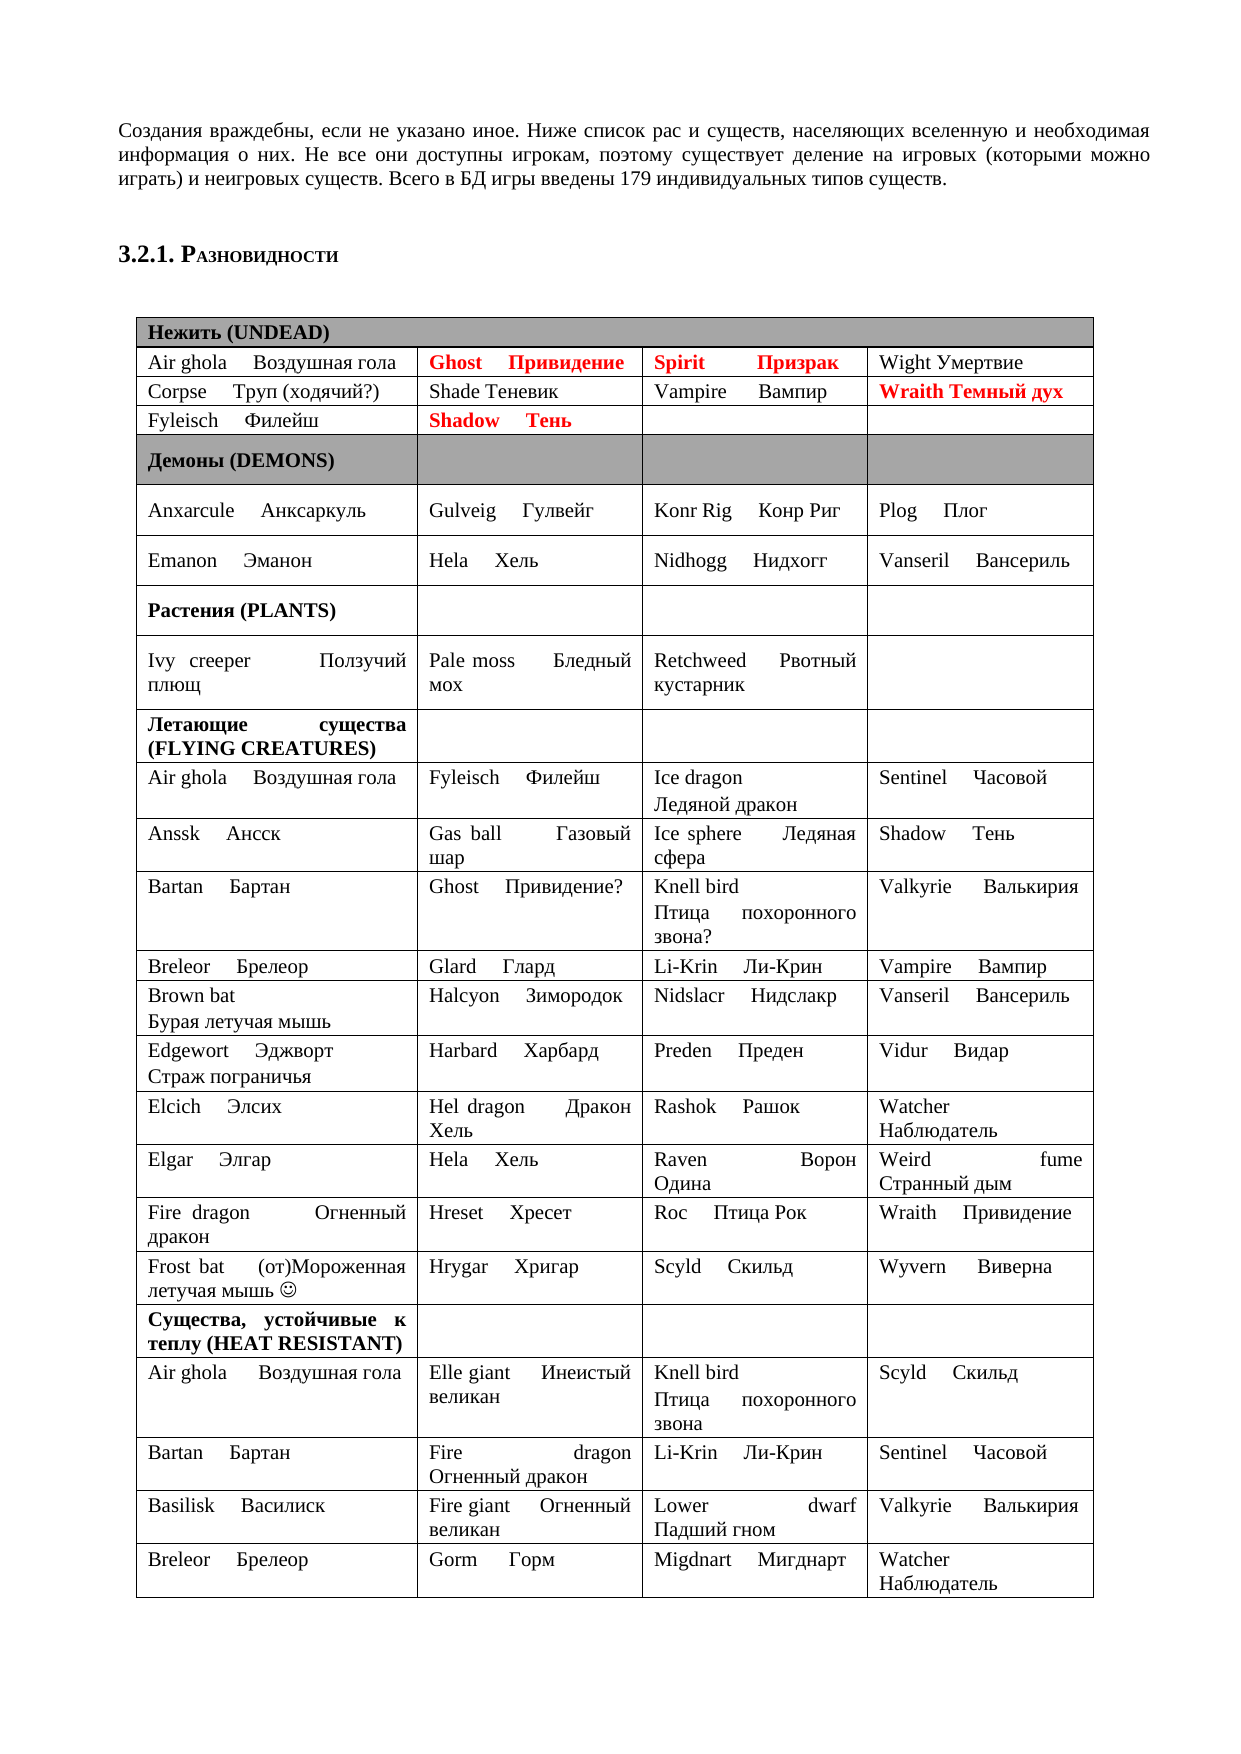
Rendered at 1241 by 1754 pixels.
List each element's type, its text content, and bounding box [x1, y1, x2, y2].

table_cell Corpse Труп (ходячий?) [137, 377, 417, 405]
table_cell Nidslacr Нидслакр [643, 981, 867, 1035]
table_cell Plog Плог [868, 485, 1093, 534]
table_cell Elgar Элгар [137, 1145, 417, 1197]
table_cell [643, 1305, 867, 1357]
table_cell [418, 710, 642, 762]
table_cell Lower dwarf Падший гном [643, 1491, 867, 1543]
table_cell Hela Хель [418, 1145, 642, 1197]
table_cell Wraith Привидение [868, 1198, 1093, 1251]
table_cell Breleor Брелеор [137, 1544, 417, 1597]
table_cell [418, 586, 642, 635]
table_cell Frost bat (от)Мороженная летучая мышь  [137, 1252, 417, 1304]
table_cell Wyvern Виверна [868, 1252, 1093, 1304]
table_cell Fire dragon Огненный дракон [137, 1198, 417, 1251]
table_cell Konr Rig Конр Риг [643, 485, 867, 534]
table_cell Существа, устойчивые к теплу (HEAT RESISTANT) [137, 1305, 417, 1357]
table_cell Gulveig Гулвейг [418, 485, 642, 534]
table_cell Rashok Рашок [643, 1092, 867, 1144]
table_cell [868, 1305, 1093, 1357]
table_cell Air ghola Воздушная гола [137, 763, 417, 818]
table_cell Brown bat Бурая летучая мышь [137, 981, 417, 1035]
table_cell Vampire Вампир [868, 951, 1093, 980]
table_cell Ghost Привидение [418, 348, 642, 376]
table_cell [643, 586, 867, 635]
table_cell Air ghola Воздушная гола [137, 1358, 417, 1437]
table_cell Elcich Элсих [137, 1092, 417, 1144]
table_cell Bartan Бартан [137, 872, 417, 950]
text Создания враждебны, если не указано иное. Ниже список рас и существ, населяющих вселенную и необходимая информация о них. Не все они доступны игрокам, поэтому существует деление на игровых (которыми можно играть) и неигровых существ. Всего в БД игры введены 179 индивидуальных типов существ. [118, 118, 1152, 190]
table_cell Watcher Наблюдатель [868, 1544, 1093, 1597]
table_cell Wraith Темный дух [868, 377, 1093, 405]
table_cell Air ghola Воздушная гола [137, 348, 417, 376]
table_cell Gorm Горм [418, 1544, 642, 1597]
table_cell [418, 435, 642, 484]
table_cell Летающие существа (FLYING CREATURES) [137, 710, 417, 762]
table_cell Shadow Тень [868, 819, 1093, 871]
table_cell [868, 406, 1093, 434]
table_cell Vampire Вампир [643, 377, 867, 405]
table_cell Ivy creeper Ползучий плющ [137, 636, 417, 709]
table_cell Anssk Ансск [137, 819, 417, 871]
table_cell [868, 435, 1093, 484]
table_cell Ice sphere Ледяная сфера [643, 819, 867, 871]
table_cell Fire giant Огненный великан [418, 1491, 642, 1543]
table_cell Fire dragon Огненный дракон [418, 1438, 642, 1490]
table_cell Harbard Харбард [418, 1036, 642, 1091]
table_cell Vanseril Вансериль [868, 536, 1093, 584]
table_cell Wight Умертвие [868, 348, 1093, 376]
table_cell Knell bird Птица похоронного звона? [643, 872, 867, 950]
table_cell Valkyrie Валькирия [868, 872, 1093, 950]
table_header Нежить (UNDEAD) [137, 318, 1093, 346]
table_cell Raven Ворон Одина [643, 1145, 867, 1197]
table_cell Растения (PLANTS) [137, 586, 417, 635]
table_cell Hel dragon Дракон Хель [418, 1092, 642, 1144]
table_cell Sentinel Часовой [868, 763, 1093, 818]
table_cell Hela Хель [418, 536, 642, 584]
table_cell Valkyrie Валькирия [868, 1491, 1093, 1543]
table_cell Демоны (DEMONS) [137, 435, 417, 484]
table_cell [868, 586, 1093, 635]
table_cell Glard Глард [418, 951, 642, 980]
table_cell Basilisk Василиск [137, 1491, 417, 1543]
table_cell Hreset Хресет [418, 1198, 642, 1251]
table_cell Scyld Скильд [643, 1252, 867, 1304]
table_cell [418, 1305, 642, 1357]
table_cell Hrygar Хригар [418, 1252, 642, 1304]
table_cell Bartan Бартан [137, 1438, 417, 1490]
table_cell Knell bird Птица похоронного звона [643, 1358, 867, 1437]
table_cell Ghost Привидение? [418, 872, 642, 950]
table_cell Breleor Брелеор [137, 951, 417, 980]
table_cell Pale moss Бледный мох [418, 636, 642, 709]
table_cell Ice dragon Ледяной дракон [643, 763, 867, 818]
table_cell Halcyon Зимородок [418, 981, 642, 1035]
table_cell Sentinel Часовой [868, 1438, 1093, 1490]
table_cell [643, 435, 867, 484]
table_cell Emanon Эманон [137, 536, 417, 584]
table_cell Watcher Наблюдатель [868, 1092, 1093, 1144]
table_cell Preden Преден [643, 1036, 867, 1091]
table_cell Migdnart Мигднарт [643, 1544, 867, 1597]
table_cell [643, 406, 867, 434]
table_cell Edgewort Эджворт Страж пограничья [137, 1036, 417, 1091]
table_cell [868, 710, 1093, 762]
table_cell Weird fume Странный дым [868, 1145, 1093, 1197]
table_cell Spirit Призрак [643, 348, 867, 376]
table_cell Roc Птица Рок [643, 1198, 867, 1251]
table_cell Vanseril Вансериль [868, 981, 1093, 1035]
table_cell Vidur Видар [868, 1036, 1093, 1091]
table_cell Li-Krin Ли-Крин [643, 951, 867, 980]
table_cell Shadow Тень [418, 406, 642, 434]
subtitle 3.2.1. Разновидности [118, 239, 1152, 268]
table_cell Shade Теневик [418, 377, 642, 405]
table_cell Gas ball Газовый шар [418, 819, 642, 871]
table_cell Nidhogg Нидхогг [643, 536, 867, 584]
table_cell [868, 636, 1093, 709]
table_cell Scyld Скильд [868, 1358, 1093, 1437]
table_cell Li-Krin Ли-Крин [643, 1438, 867, 1490]
table_cell Fyleisch Филейш [418, 763, 642, 818]
table_cell [643, 710, 867, 762]
table_cell Anxarcule Анксаркуль [137, 485, 417, 534]
table_cell Retchweed Рвотный кустарник [643, 636, 867, 709]
table_cell Fyleisch Филейш [137, 406, 417, 434]
table_cell Elle giant Инеистый великан [418, 1358, 642, 1437]
